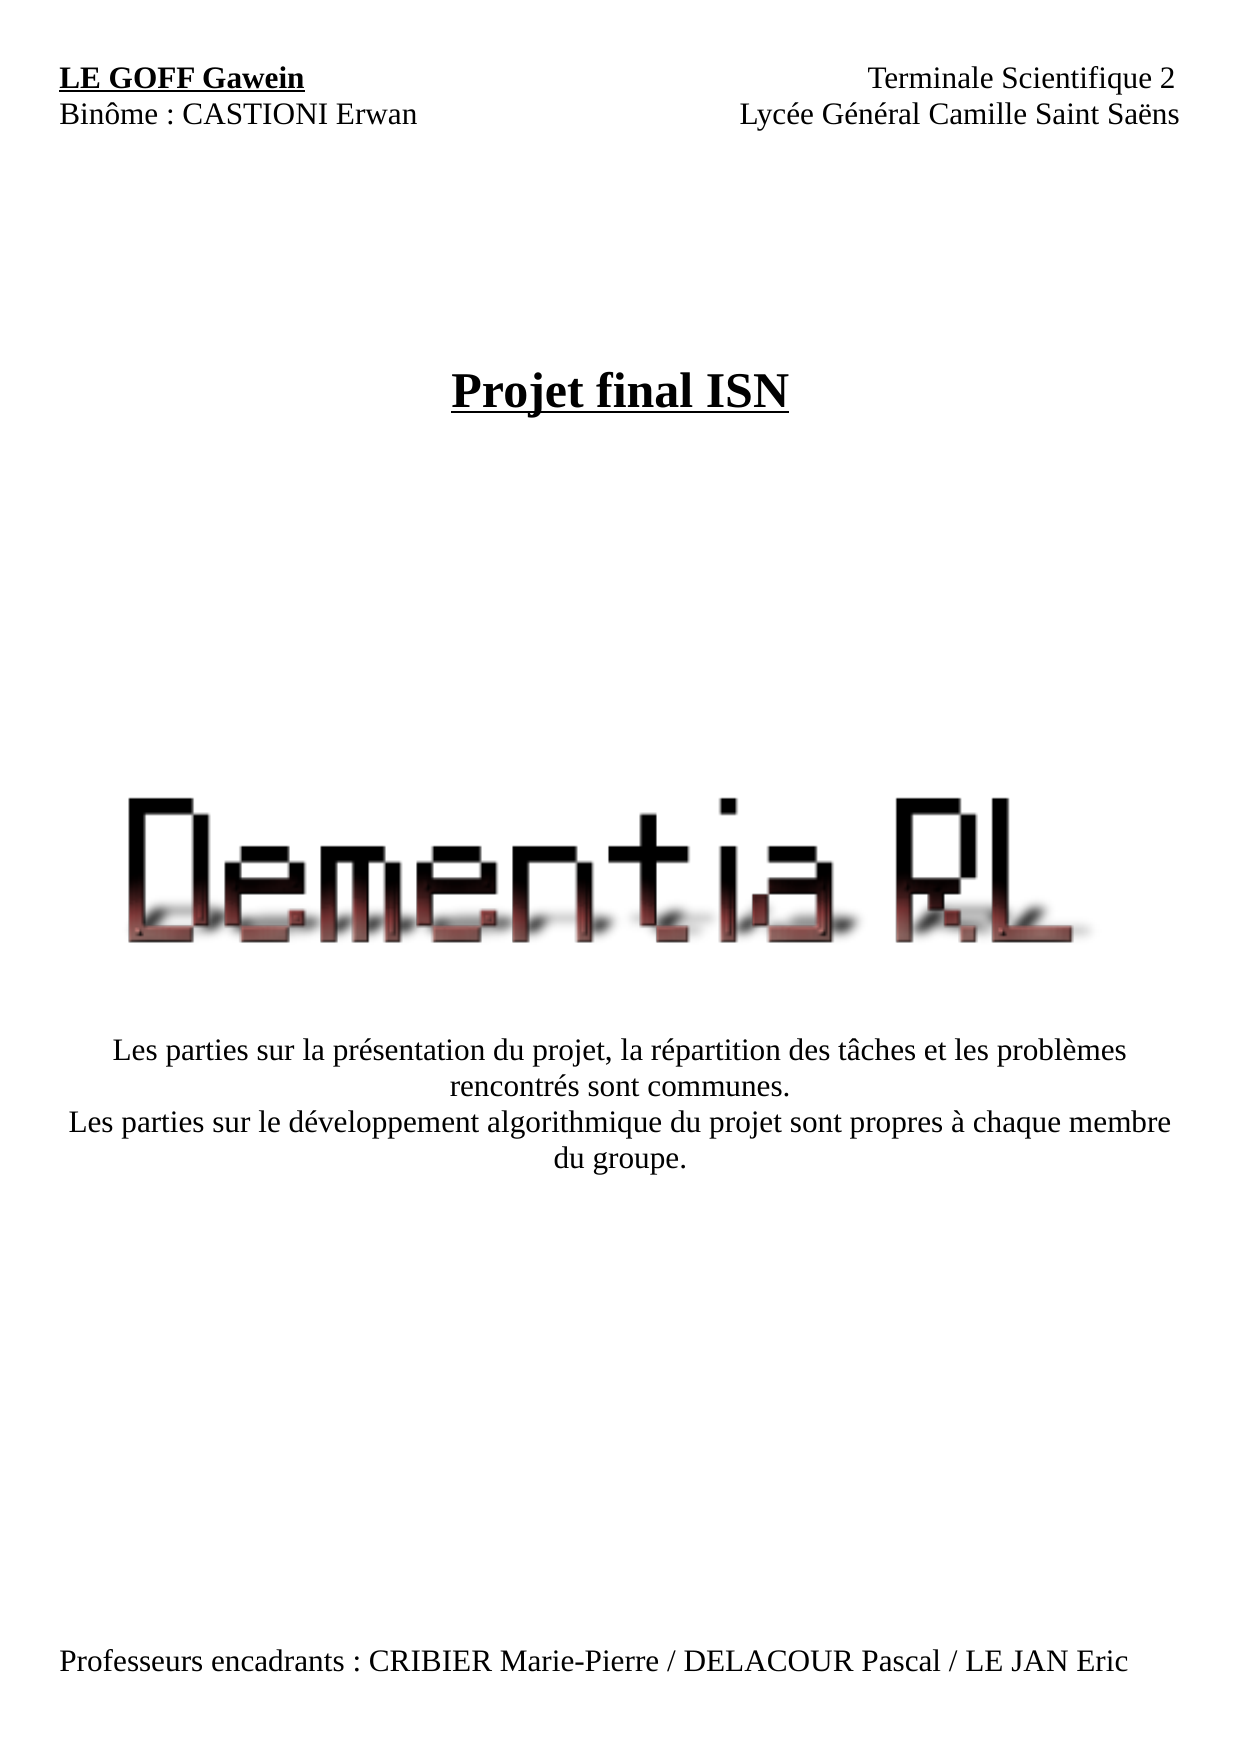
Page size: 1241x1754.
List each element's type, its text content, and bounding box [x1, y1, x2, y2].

text Professeurs encadrants : CRIBIER Marie-Pierre / DELACOUR Pascal / LE JAN Eric [59, 1642, 1181, 1678]
text Les parties sur le développement algorithmique du projet sont propres à chaque membre du groupe. [59, 1103, 1181, 1175]
text Binôme : CASTIONI Erwan Lycée Général Camille Saint Saëns [59, 95, 1181, 131]
text Les parties sur la présentation du projet, la répartition des tâches et les problèmes rencontrés sont communes. [59, 1031, 1181, 1103]
text Projet final ISN [59, 361, 1181, 418]
text LE GOFF Gawein Terminale Scientifique 2 [59, 59, 1181, 95]
picture [119, 780, 1122, 974]
